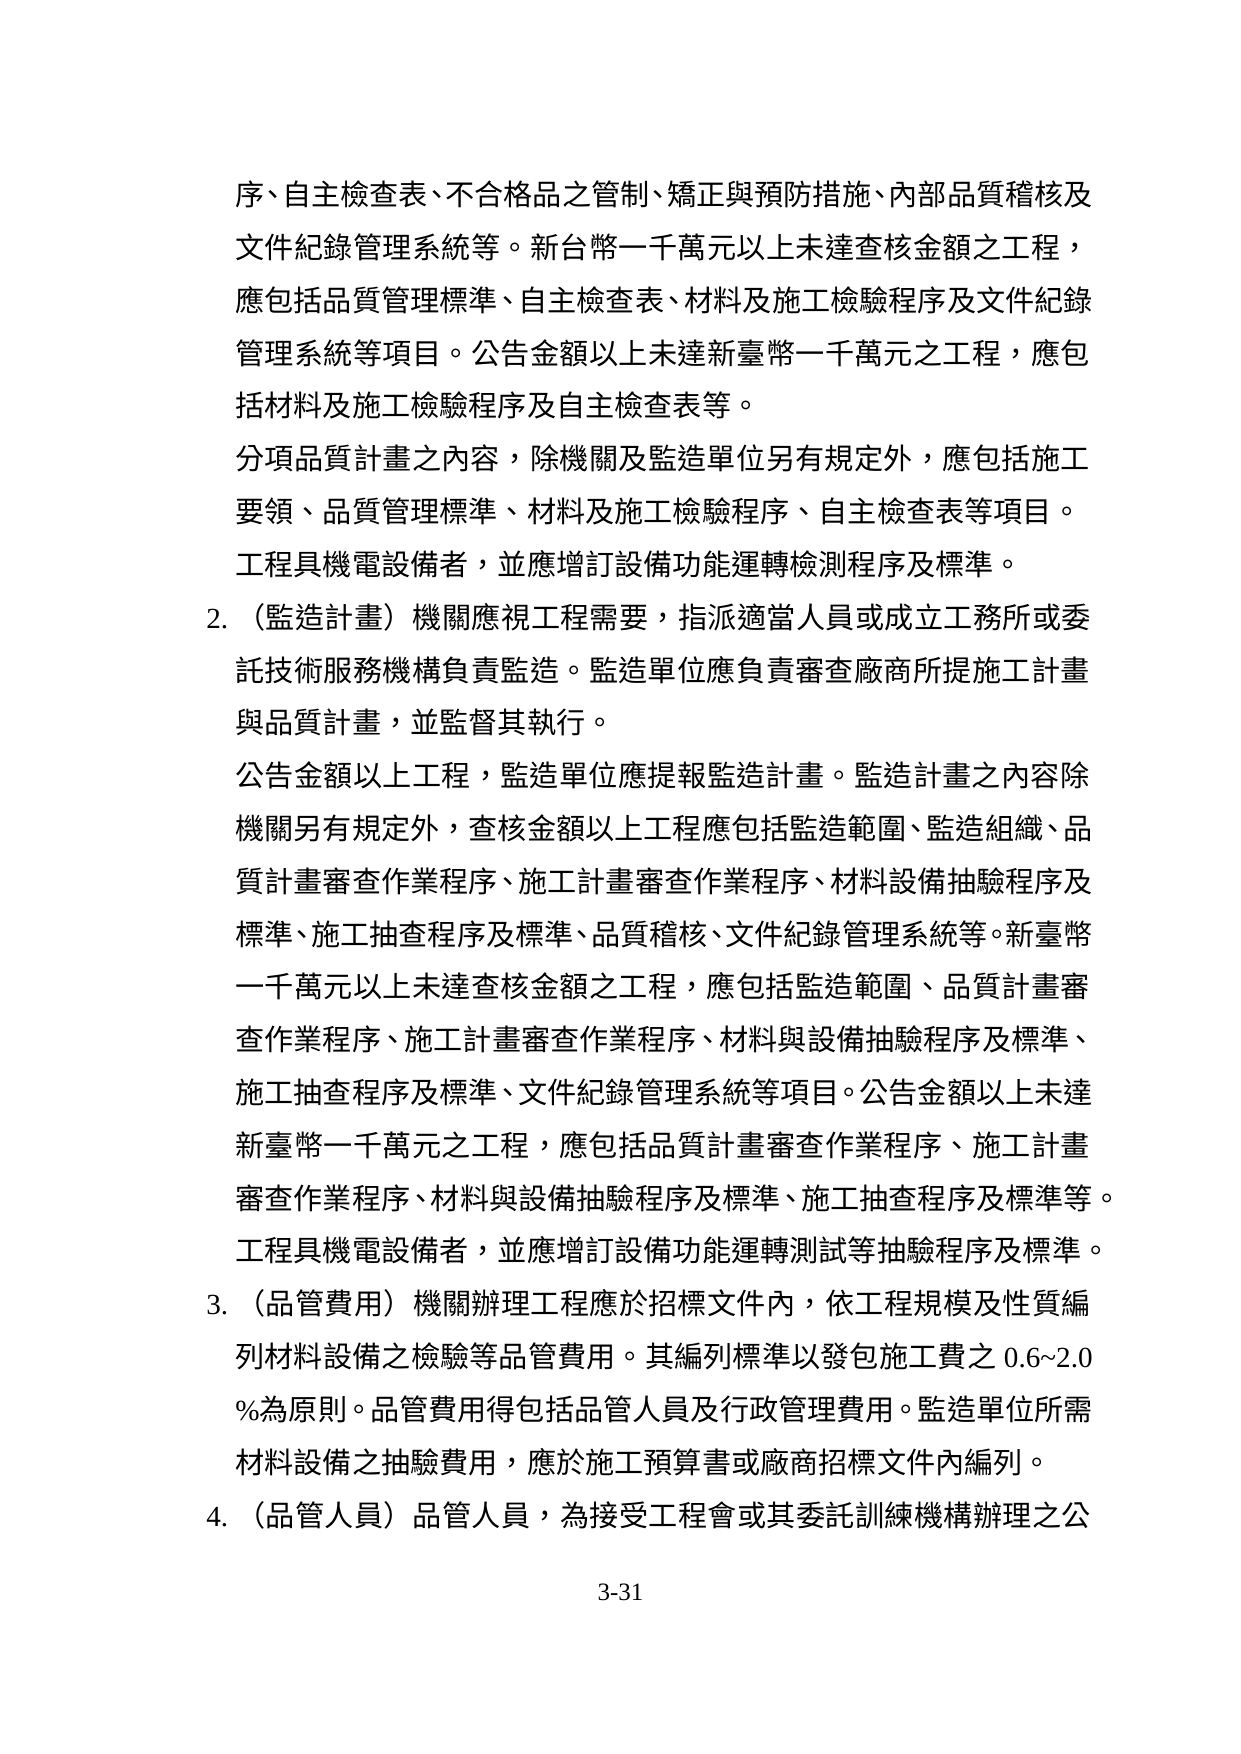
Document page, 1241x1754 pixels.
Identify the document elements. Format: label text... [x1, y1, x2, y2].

text 分項品質計畫之內容，除機關及監造單位另有規定外，應包括施工要領、品質管理標準、材料及施工檢驗程序、自主檢查表等項目。 [235, 436, 1092, 531]
text 4. （品管人員）品管人員，為接受工程會或其委託訓練機構辦理之公 [206, 1492, 1092, 1534]
text 3. （品管費用）機關辦理工程應於招標文件內，依工程規模及性質編列材料設備之檢驗等品管費用。其編列標準以發包施工費之0.6~2.0 %為原則。品管費用得包括品管人員及行政管理費用。監造單位所需材料設備之抽驗費用，應於施工預算書或廠商招標文件內編列。 [206, 1281, 1092, 1482]
text 序、自主檢查表、不合格品之管制、矯正與預防措施、內部品質稽核及文件紀錄管理系統等。新台幣一千萬元以上未達查核金額之工程，應包括品質管理標準、自主檢查表、材料及施工檢驗程序及文件紀錄管理系統等項目。公告金額以上未達新臺幣一千萬元之工程，應包括材料及施工檢驗程序及自主檢查表等。 [235, 172, 1092, 425]
text 工程具機電設備者，並應增訂設備功能運轉檢測程序及標準。 [235, 541, 1092, 584]
text 公告金額以上工程，監造單位應提報監造計畫。監造計畫之內容除機關另有規定外，查核金額以上工程應包括監造範圍、監造組織、品質計畫審查作業程序、施工計畫審查作業程序、材料設備抽驗程序及標準、施工抽查程序及標準、品質稽核、文件紀錄管理系統等。新臺幣一千萬元以上未達查核金額之工程，應包括監造範圍、品質計畫審查作業程序、施工計畫審查作業程序、材料與設備抽驗程序及標準、施工抽查程序及標準、文件紀錄管理系統等項目。公告金額以上未達新臺幣一千萬元之工程，應包括品質計畫審查作業程序、施工計畫審查作業程序、材料與設備抽驗程序及標準、施工抽查程序及標準等。 [235, 753, 1092, 1217]
text 2. （監造計畫）機關應視工程需要，指派適當人員或成立工務所或委託技術服務機構負責監造。監造單位應負責審查廠商所提施工計畫與品質計畫，並監督其執行。 [206, 594, 1092, 742]
text 工程具機電設備者，並應增訂設備功能運轉測試等抽驗程序及標準。 [235, 1228, 1092, 1270]
